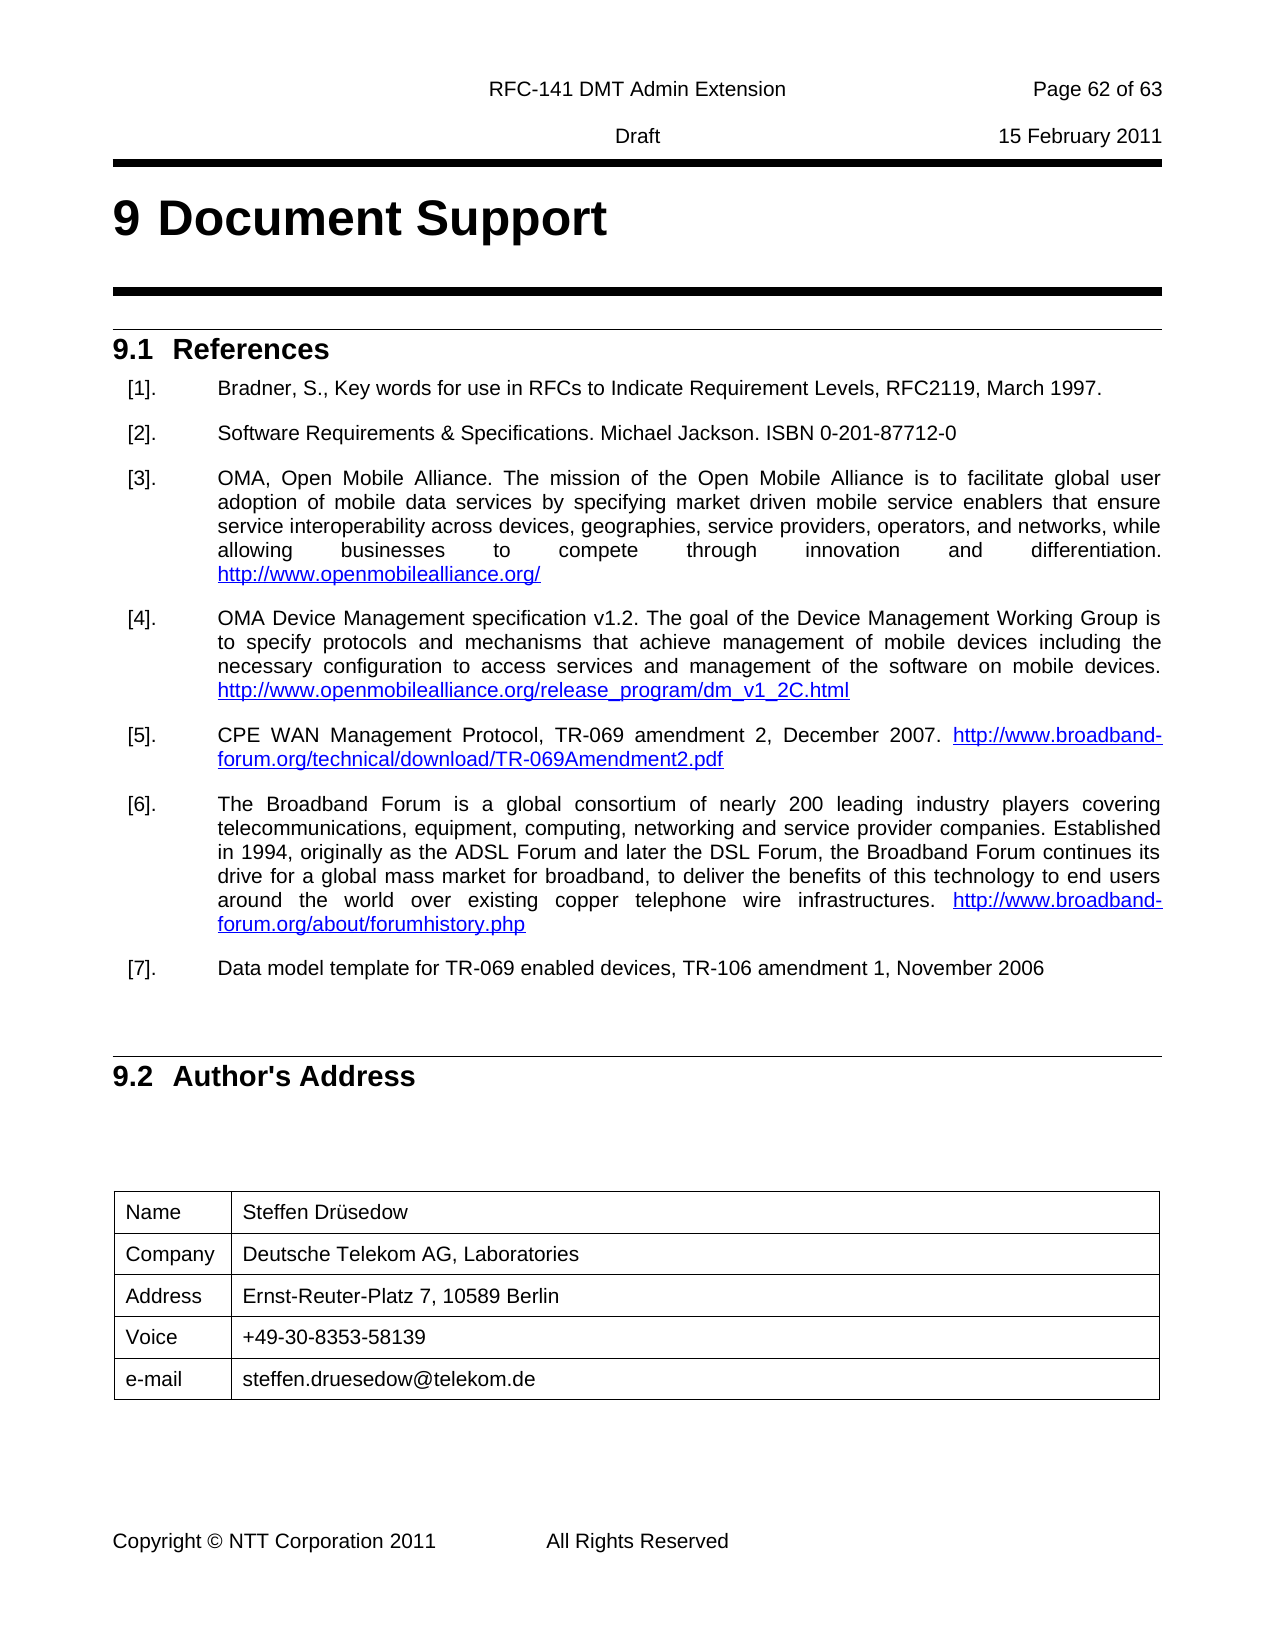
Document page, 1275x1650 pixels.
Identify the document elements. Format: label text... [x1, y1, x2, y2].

subtitle Author's Address [112, 1057, 1162, 1093]
table_cell Deutsche Telekom AG, Laboratories [232, 1234, 1159, 1274]
table_cell Voice [115, 1317, 231, 1357]
table_header Name [115, 1192, 231, 1232]
list The Broadband Forum is a global consortium of nearly 200 leading industry players covering telecommunications, equipment, computing, networking and service provider companies. Established in 1994, originally as the ADSL Forum and later the DSL Forum, the Broadband Forum continues its drive for a global mass market for broadband, to deliver the benefits of this technology to end users around the world over existing copper telephone wire infrastructures. http://www.broadband-forum.org/about/forumhistory.php [127, 792, 1162, 935]
subtitle Document Support [112, 160, 1162, 296]
list Bradner, S., Key words for use in RFCs to Indicate Requirement Levels, RFC2119, March 1997. [127, 376, 1162, 400]
list Data model template for TR-069 enabled devices, TR-106 amendment 1, November 2006 [127, 956, 1162, 980]
list Software Requirements & Specifications. Michael Jackson. ISBN 0-201-87712-0 [127, 421, 1162, 445]
table_cell Company [115, 1234, 231, 1274]
table_cell e-mail [115, 1359, 231, 1399]
table_cell Address [115, 1275, 231, 1316]
table_cell steffen.druesedow@telekom.de [232, 1359, 1159, 1399]
table_header Steffen Drüsedow [232, 1192, 1159, 1232]
table_cell Ernst-Reuter-Platz 7, 10589 Berlin [232, 1275, 1159, 1316]
subtitle References [112, 330, 1162, 366]
table_cell +49-30-8353-58139 [232, 1317, 1159, 1357]
list OMA, Open Mobile Alliance. The mission of the Open Mobile Alliance is to facilitate global user adoption of mobile data services by specifying market driven mobile service enablers that ensure service interoperability across devices, geographies, service providers, operators, and networks, while allowing businesses to compete through innovation and differentiation. http://www.openmobilealliance.org/ [127, 466, 1162, 585]
list CPE WAN Management Protocol, TR-069 amendment 2, December 2007. http://www.broadband-forum.org/technical/download/TR-069Amendment2.pdf [127, 723, 1162, 771]
list OMA Device Management specification v1.2. The goal of the Device Management Working Group is to specify protocols and mechanisms that achieve management of mobile devices including the necessary configuration to access services and management of the software on mobile devices. http://www.openmobilealliance.org/release_program/dm_v1_2C.html [127, 606, 1162, 702]
